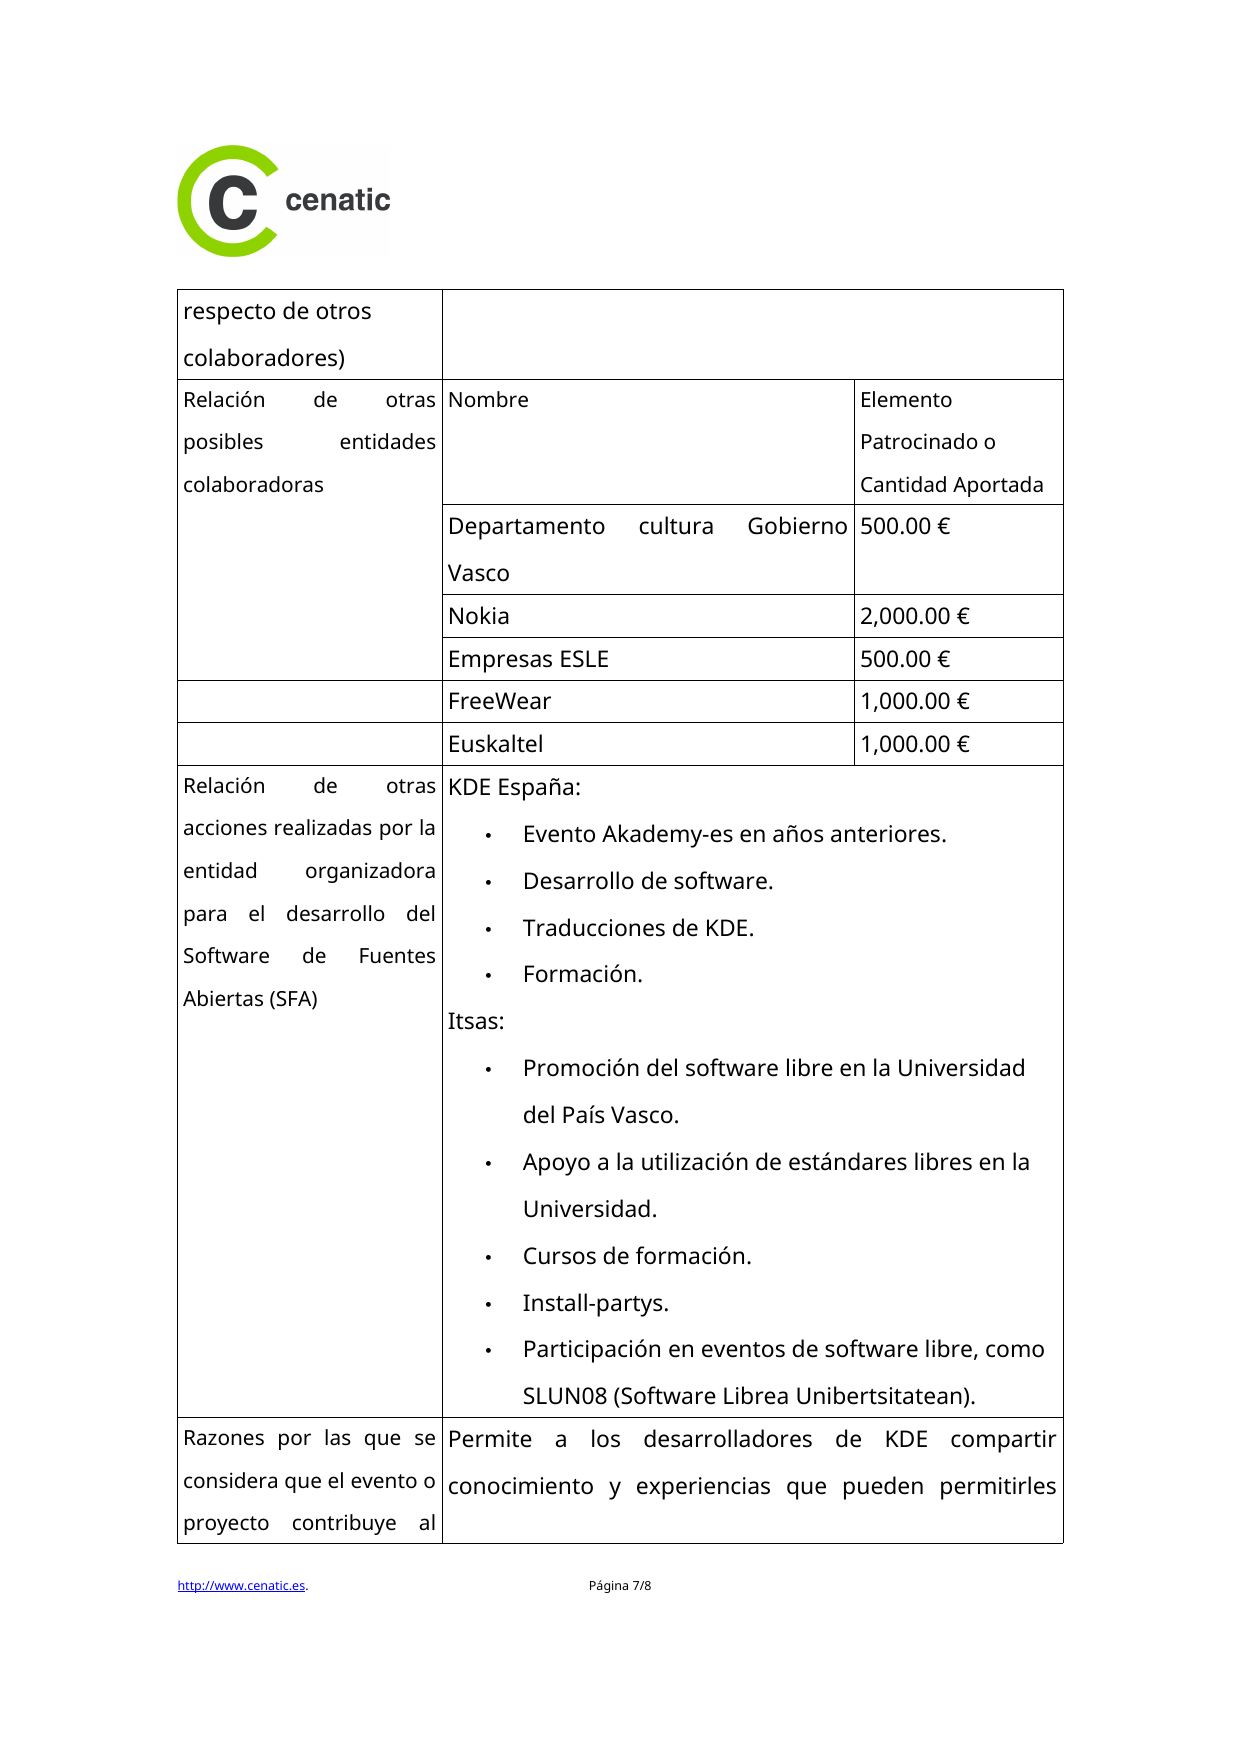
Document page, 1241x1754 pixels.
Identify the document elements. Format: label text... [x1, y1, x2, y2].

table_cell Departamento cultura Gobierno Vasco [443, 505, 854, 594]
table_cell [178, 681, 442, 722]
table_cell 2.000,00 € [855, 595, 1063, 637]
table_cell [178, 723, 442, 765]
table_cell KDE España: Evento Akademy-es en años anteriores. Desarrollo de software. Traducciones de KDE. Formación. Itsas: Promoción del software libre en la Universidad del País Vasco. Apoyo a la utilización de estándares libres en la Universidad. Cursos de formación. Install-partys. Participación en eventos de software libre, como SLUN08 (Software Librea Unibertsitatean). [443, 766, 1063, 1417]
table_cell Relación de otras posibles entidades colaboradoras [178, 380, 442, 679]
table_cell Nokia [443, 595, 854, 637]
table_cell Nombre [443, 380, 854, 504]
table_cell Euskaltel [443, 723, 854, 765]
table_header respecto de otros colaboradores) [178, 290, 442, 379]
table_cell Razones por las que se considera que el evento o proyecto contribuye al [178, 1418, 442, 1542]
table_cell 500,00 € [855, 505, 1063, 594]
table_cell 500,00 € [855, 638, 1063, 679]
table_cell FreeWear [443, 681, 854, 722]
picture [177, 145, 390, 257]
table_cell 1.000,00 € [855, 723, 1063, 765]
table_cell Relación de otras acciones realizadas por la entidad organizadora para el desarrollo del Software de Fuentes Abiertas (SFA) [178, 766, 442, 1417]
table_header [443, 290, 1063, 379]
table_cell Permite a los desarrolladores de KDE compartir conocimiento y experiencias que pueden permitirles [443, 1418, 1063, 1542]
table_cell Elemento Patrocinado o Cantidad Aportada [855, 380, 1063, 504]
table_cell Empresas ESLE [443, 638, 854, 679]
table_cell 1.000,00 € [855, 681, 1063, 722]
